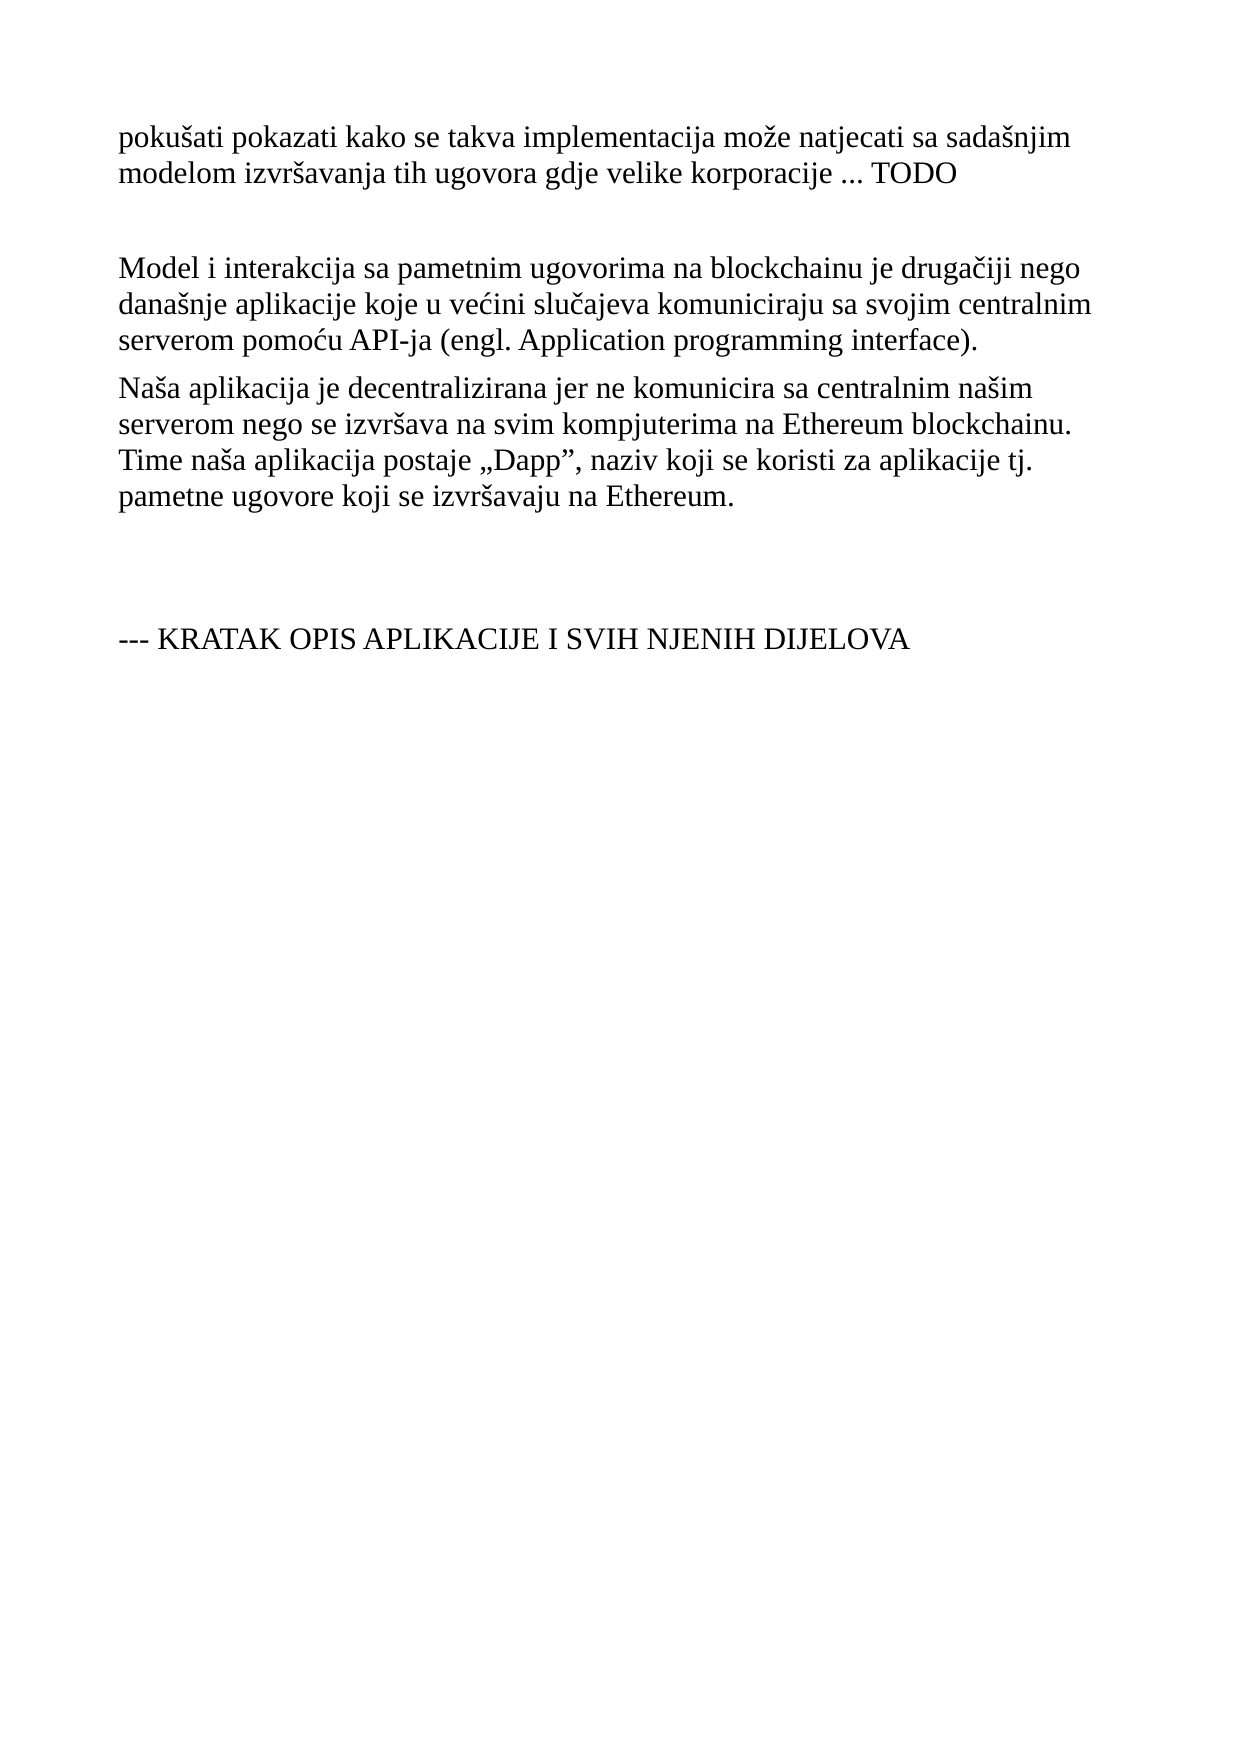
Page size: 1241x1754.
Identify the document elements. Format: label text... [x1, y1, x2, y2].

text Naša aplikacija je decentralizirana jer ne komunicira sa centralnim našim serverom nego se izvršava na svim kompjuterima na Ethereum blockchainu. Time naša aplikacija postaje „Dapp”, naziv koji se koristi za aplikacije tj. pametne ugovore koji se izvršavaju na Ethereum. [118, 369, 1122, 513]
text pokušati pokazati kako se takva implementacija može natjecati sa sadašnjim modelom izvršavanja tih ugovora gdje velike korporacije ... TODO [118, 118, 1122, 190]
text --- KRATAK OPIS APLIKACIJE I SVIH NJENIH DIJELOVA [118, 621, 1122, 657]
text Model i interakcija sa pametnim ugovorima na blockchainu je drugačiji nego današnje aplikacije koje u većini slučajeva komuniciraju sa svojim centralnim serverom pomoću API-ja (engl. Application programming interface). [118, 250, 1122, 357]
